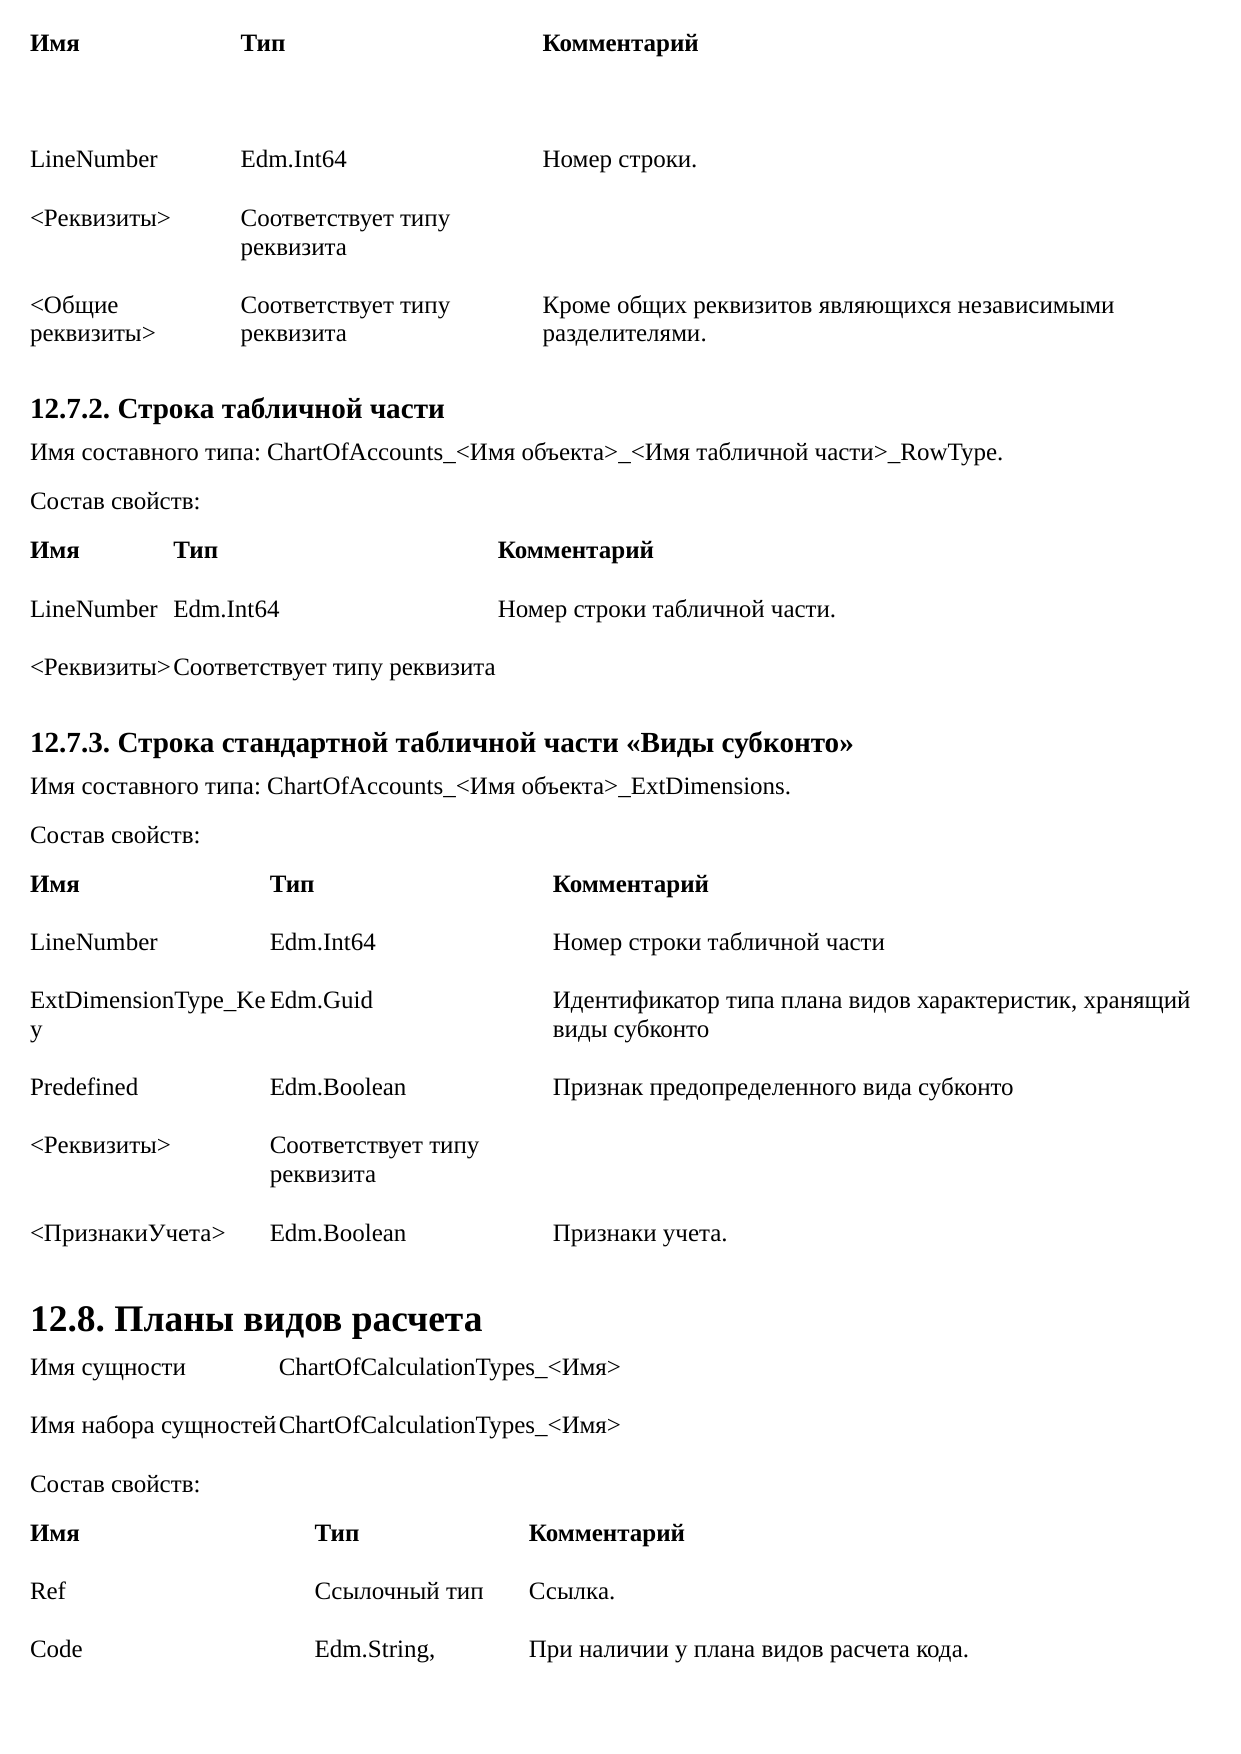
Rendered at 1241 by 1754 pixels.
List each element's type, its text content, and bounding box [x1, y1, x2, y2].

table_cell Edm.Guid [270, 985, 553, 1072]
table_cell Соответствует типу реквизита [240, 290, 542, 377]
subtitle 12.7.3. Строка стандартной табличной части «Виды субконто» [30, 725, 1211, 758]
subtitle 12.8. Планы видов расчета [30, 1297, 1211, 1340]
table_cell Edm.Int64 [240, 145, 542, 203]
text Имя составного типа: ChartOfAccounts_<Имя объекта>_ExtDimensions. [30, 771, 1211, 799]
table_cell [498, 652, 839, 710]
table_header Имя [30, 1518, 314, 1576]
table_header Имя [30, 869, 269, 927]
table_cell Идентификатор типа плана видов характеристик, хранящий виды субконто [553, 985, 1211, 1072]
table_cell Номер строки. [543, 145, 1211, 203]
table_header Тип [270, 869, 553, 927]
subtitle 12.7.2. Строка табличной части [30, 391, 1211, 425]
text Имя составного типа: ChartOfAccounts_<Имя объекта>_<Имя табличной части>_RowType. [30, 437, 1211, 466]
table_cell ChartOfCalculationTypes_<Имя> [279, 1411, 622, 1469]
table_header Имя сущности [30, 1352, 278, 1411]
table_cell LineNumber [30, 145, 240, 203]
text Состав свойств: [30, 486, 1211, 515]
table_cell LineNumber [30, 594, 173, 652]
table_cell Соответствует типу реквизита [240, 203, 542, 290]
table_cell LineNumber [30, 927, 269, 985]
table_cell Соответствует типу реквизита [173, 652, 498, 710]
table_cell [543, 203, 1211, 290]
table_header Комментарий [498, 536, 839, 594]
table_cell Edm.Boolean [270, 1073, 553, 1131]
table_header Комментарий [543, 28, 1211, 86]
table_cell <Реквизиты> [30, 1131, 269, 1218]
table_cell Кроме общих реквизитов являющихся независимыми разделителями. [543, 290, 1211, 377]
table_cell При наличии у плана видов расчета кода. [529, 1634, 1211, 1692]
table_cell [240, 86, 542, 144]
table_cell Номер строки табличной части [553, 927, 1211, 985]
table_cell ExtDimensionType_Key [30, 985, 269, 1072]
table_cell Code [30, 1634, 314, 1692]
table_cell Номер строки табличной части. [498, 594, 839, 652]
table_cell <ПризнакиУчета> [30, 1218, 269, 1276]
table_cell Признак предопределенного вида субконто [553, 1073, 1211, 1131]
table_cell Edm.Boolean [270, 1218, 553, 1276]
table_cell [553, 1131, 1211, 1218]
table_cell Ссылка. [529, 1576, 1211, 1634]
table_cell Соответствует типу реквизита [270, 1131, 553, 1218]
table_cell [30, 86, 240, 144]
table_cell <Реквизиты> [30, 652, 173, 710]
table_cell Ref [30, 1576, 314, 1634]
table_cell <Общие реквизиты> [30, 290, 240, 377]
table_cell Ссылочный тип [314, 1576, 529, 1634]
table_cell Edm.Int64 [173, 594, 498, 652]
table_header ChartOfCalculationTypes_<Имя> [279, 1352, 622, 1411]
table_cell Имя набора сущностей [30, 1411, 278, 1469]
table_cell [543, 86, 1211, 144]
text Состав свойств: [30, 1469, 1211, 1497]
table_header Имя [30, 536, 173, 594]
table_cell <Реквизиты> [30, 203, 240, 290]
table_header Тип [240, 28, 542, 86]
table_header Имя [30, 28, 240, 86]
table_header Комментарий [553, 869, 1211, 927]
table_cell Edm.Int64 [270, 927, 553, 985]
table_cell Predefined [30, 1073, 269, 1131]
table_header Тип [173, 536, 498, 594]
table_cell Признаки учета. [553, 1218, 1211, 1276]
table_header Тип [314, 1518, 529, 1576]
table_cell Edm.String, [314, 1634, 529, 1692]
text Состав свойств: [30, 820, 1211, 849]
table_header Комментарий [529, 1518, 1211, 1576]
